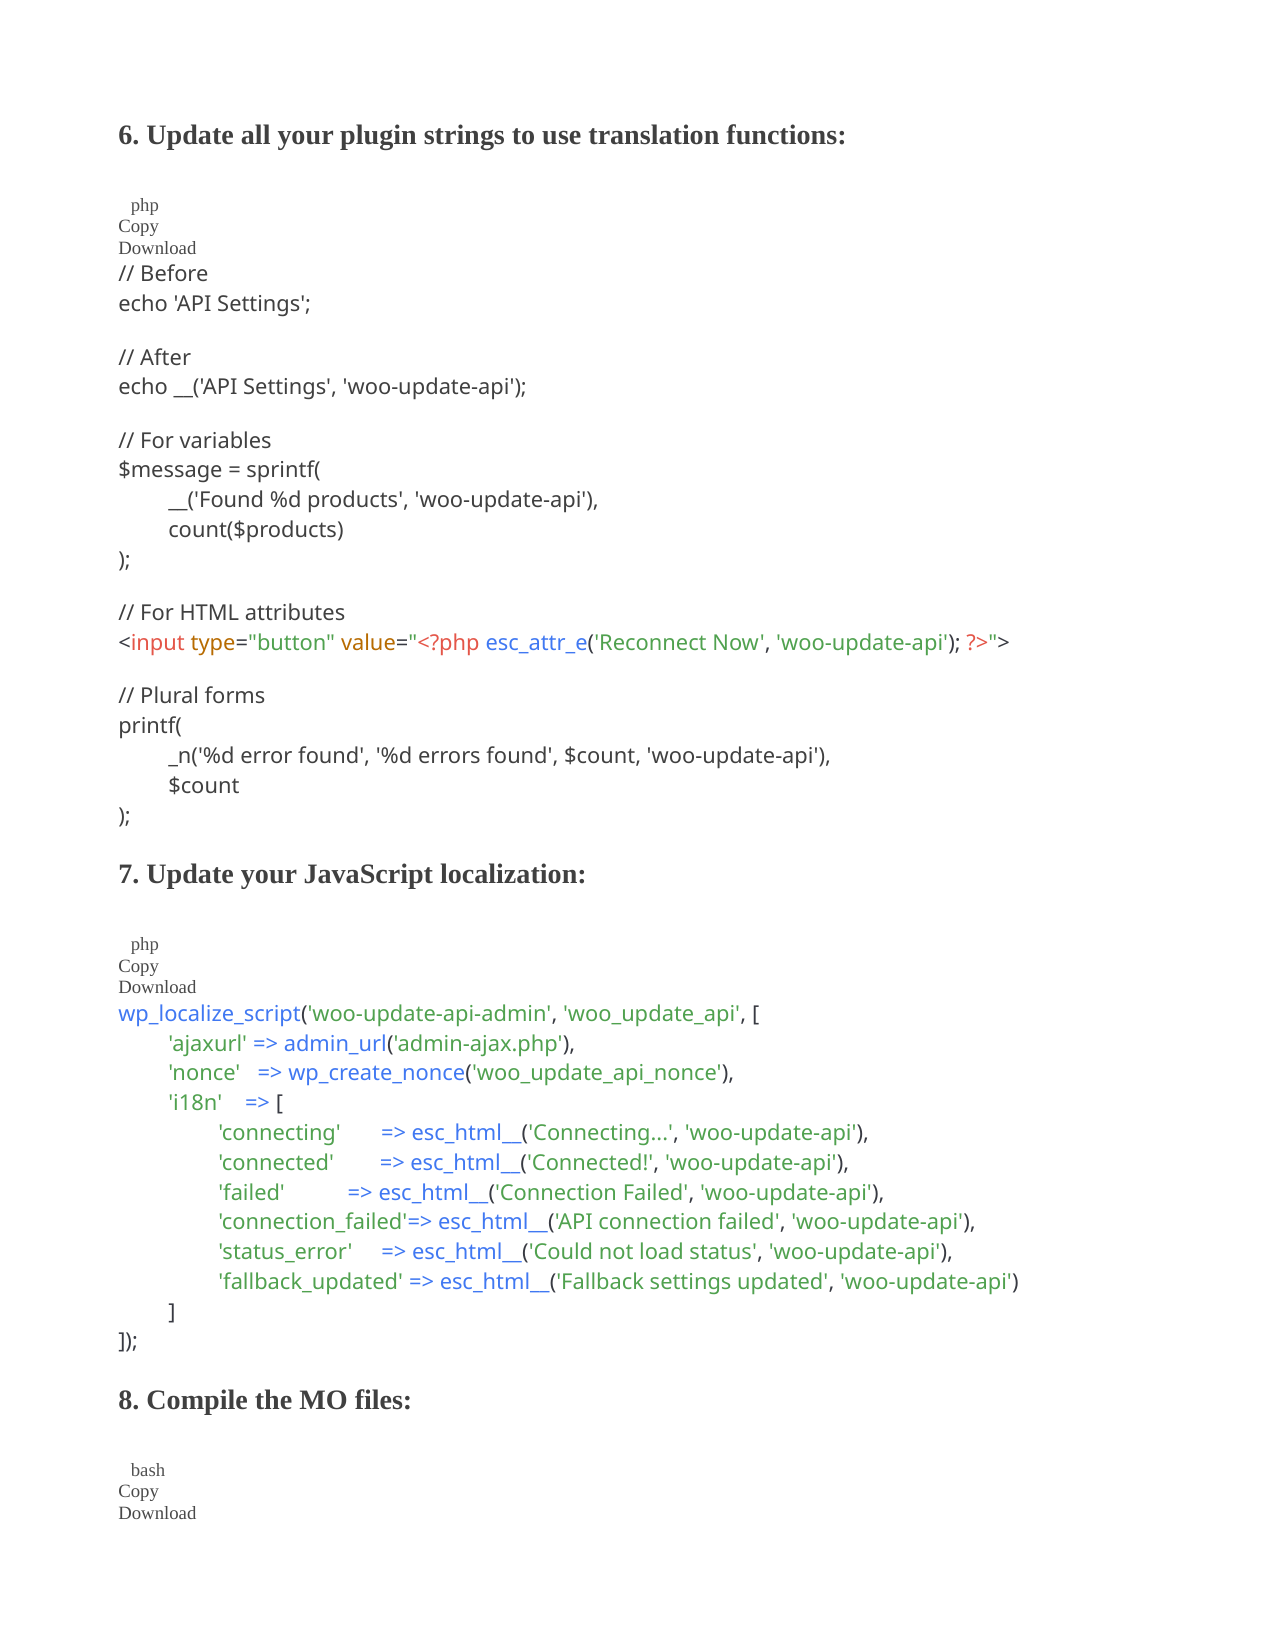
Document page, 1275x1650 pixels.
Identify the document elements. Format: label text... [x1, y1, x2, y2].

text Download [118, 976, 1151, 998]
text // Plural forms [118, 681, 1157, 710]
subtitle 8. Compile the MO files: [118, 1383, 1157, 1416]
text count($products) [118, 514, 1157, 544]
text ); [118, 800, 1157, 829]
text 'connected' => esc_html__('Connected!', 'woo-update-api'), [118, 1147, 1157, 1176]
text // For HTML attributes [118, 597, 1157, 627]
text // After [118, 341, 1157, 371]
text 'i18n' => [ [118, 1087, 1157, 1117]
text 'failed' => esc_html__('Connection Failed', 'woo-update-api'), [118, 1176, 1157, 1206]
text printf( [118, 710, 1157, 740]
text Download [118, 1502, 1151, 1523]
text Copy [118, 215, 1151, 237]
text $count [118, 770, 1157, 800]
text ]); [118, 1325, 1157, 1355]
text Copy [118, 954, 1151, 976]
text _n('%d error found', '%d errors found', $count, 'woo-update-api'), [118, 740, 1157, 770]
text 'nonce' => wp_create_nonce('woo_update_api_nonce'), [118, 1057, 1157, 1087]
text echo __('API Settings', 'woo-update-api'); [118, 371, 1157, 401]
text echo 'API Settings'; [118, 288, 1157, 318]
text ); [118, 544, 1157, 574]
text wp_localize_script('woo-update-api-admin', 'woo_update_api', [ [118, 998, 1157, 1027]
text Download [118, 237, 1151, 258]
text // Before [118, 258, 1157, 288]
text $message = sprintf( [118, 454, 1157, 484]
text 'connection_failed'=> esc_html__('API connection failed', 'woo-update-api'), [118, 1206, 1157, 1236]
text __('Found %d products', 'woo-update-api'), [118, 484, 1157, 514]
text // For variables [118, 425, 1157, 454]
text 'connecting' => esc_html__('Connecting...', 'woo-update-api'), [118, 1117, 1157, 1147]
text 'ajaxurl' => admin_url('admin-ajax.php'), [118, 1027, 1157, 1057]
text 'fallback_updated' => esc_html__('Fallback settings updated', 'woo-update-api') [118, 1266, 1157, 1296]
text 'status_error' => esc_html__('Could not load status', 'woo-update-api'), [118, 1236, 1157, 1266]
text php [131, 926, 1157, 954]
text ] [118, 1296, 1157, 1325]
text <input type="button" value="<?php esc_attr_e('Reconnect Now', 'woo-update-api'); ?>"> [118, 627, 1157, 657]
subtitle 7. Update your JavaScript localization: [118, 858, 1157, 890]
subtitle 6. Update all your plugin strings to use translation functions: [118, 118, 1157, 151]
text php [131, 187, 1157, 215]
text Copy [118, 1480, 1151, 1502]
text bash [131, 1452, 1157, 1480]
